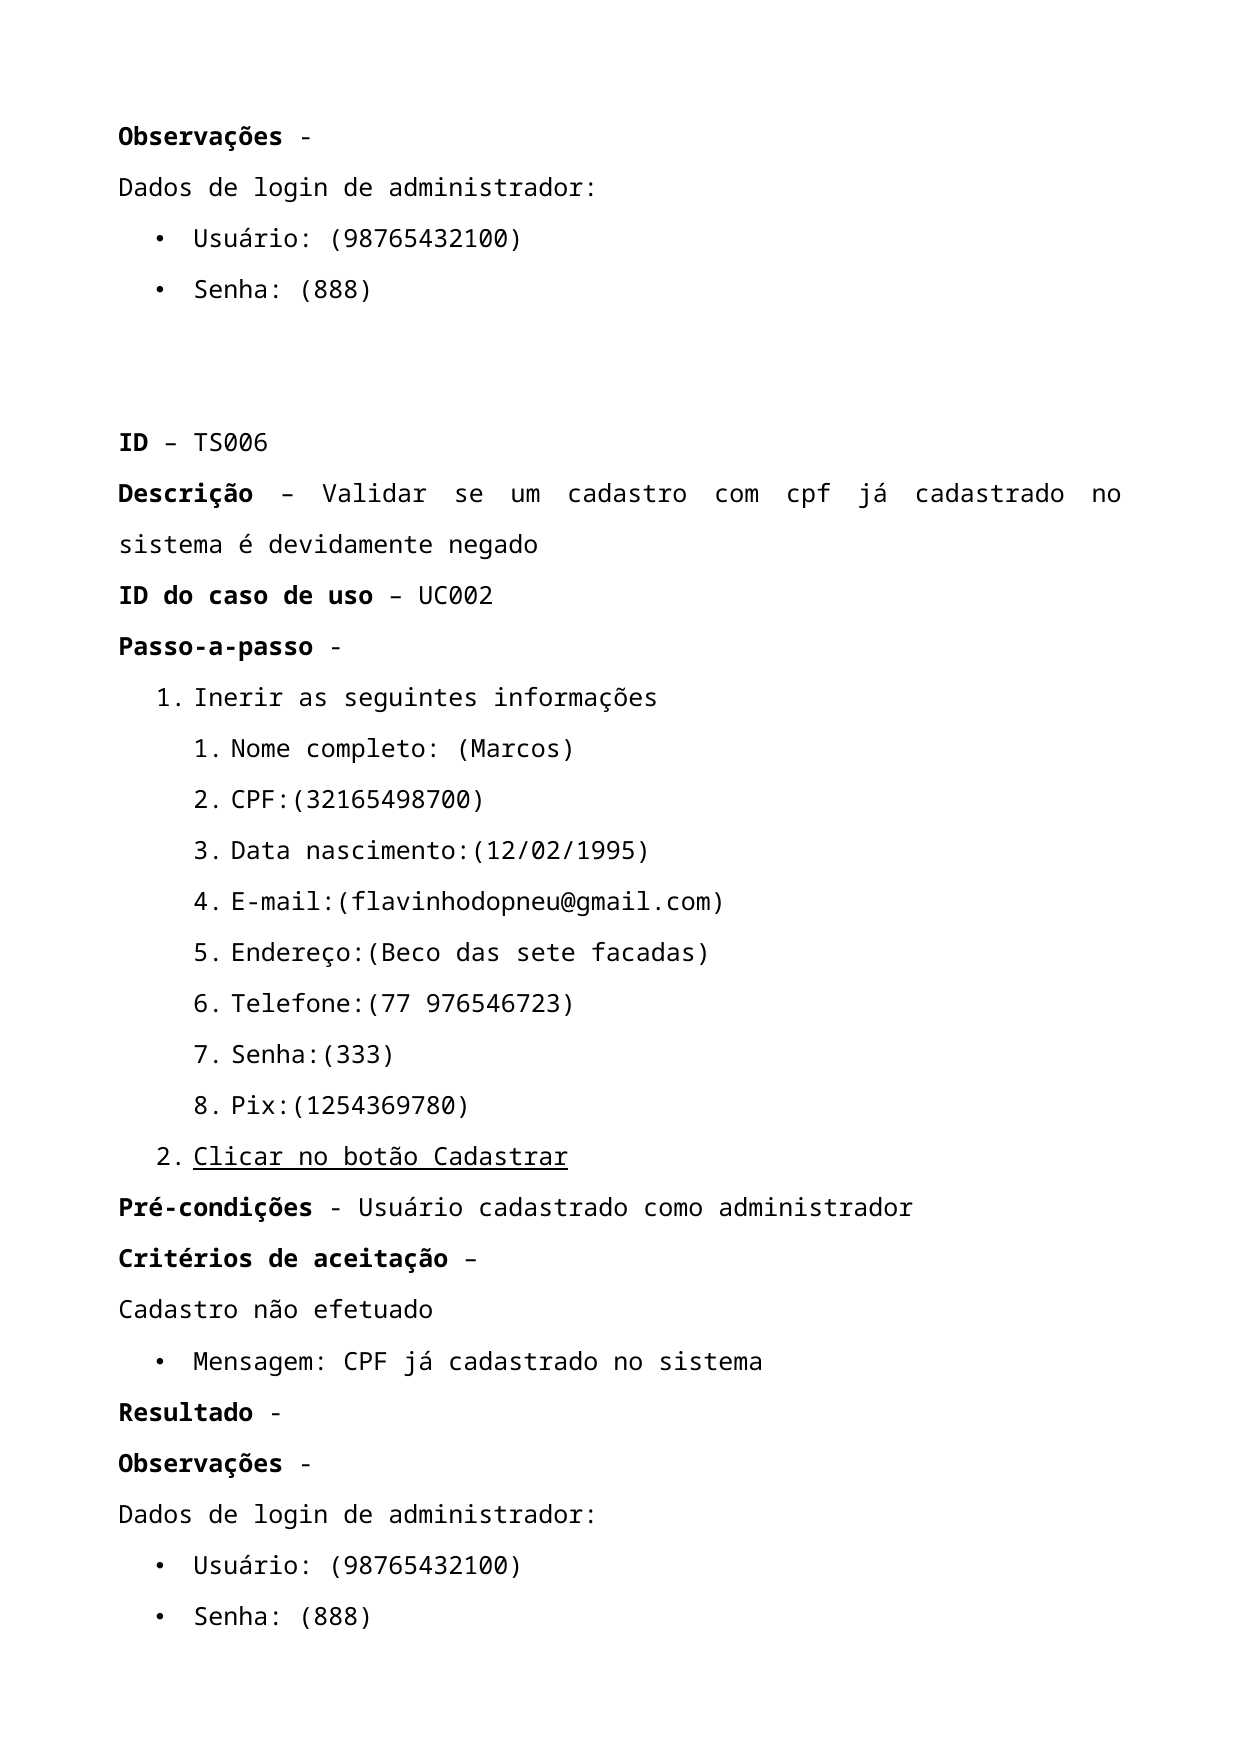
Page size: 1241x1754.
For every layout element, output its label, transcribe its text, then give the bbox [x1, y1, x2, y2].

text Critérios de aceitação – [118, 1241, 1122, 1275]
list Nome completo: (Marcos) [193, 731, 1122, 765]
list Senha:(333) [193, 1037, 1122, 1071]
text Resultado - [118, 1394, 1122, 1428]
list Endereço:(Beco das sete facadas) [193, 935, 1122, 969]
text Descrição – Validar se um cadastro com cpf já cadastrado no sistema é devidamente negado [118, 475, 1122, 561]
text ID – TS006 [118, 424, 1122, 458]
list Clicar no botão Cadastrar [156, 1139, 1122, 1173]
list Senha: (888) [156, 271, 1122, 305]
list Pix:(1254369780) [193, 1088, 1122, 1122]
list E-mail:(flavinhodopneu@gmail.com) [193, 884, 1122, 918]
list Telefone:(77 976546723) [193, 986, 1122, 1020]
text Pré-condições - Usuário cadastrado como administrador [118, 1190, 1122, 1224]
list Mensagem: CPF já cadastrado no sistema [156, 1343, 1122, 1377]
text ID do caso de uso – UC002 [118, 577, 1122, 612]
text Dados de login de administrador: [118, 169, 1122, 203]
list Inerir as seguintes informações [156, 679, 1122, 714]
list CPF:(32165498700) [193, 782, 1122, 816]
list Data nascimento:(12/02/1995) [193, 833, 1122, 867]
text Cadastro não efetuado [118, 1292, 1122, 1326]
list Usuário: (98765432100) [156, 1547, 1122, 1581]
text Passo-a-passo - [118, 628, 1122, 663]
text Dados de login de administrador: [118, 1496, 1122, 1530]
list Usuário: (98765432100) [156, 220, 1122, 254]
text Observações - [118, 1445, 1122, 1479]
text Observações - [118, 118, 1122, 152]
list Senha: (888) [156, 1598, 1122, 1632]
